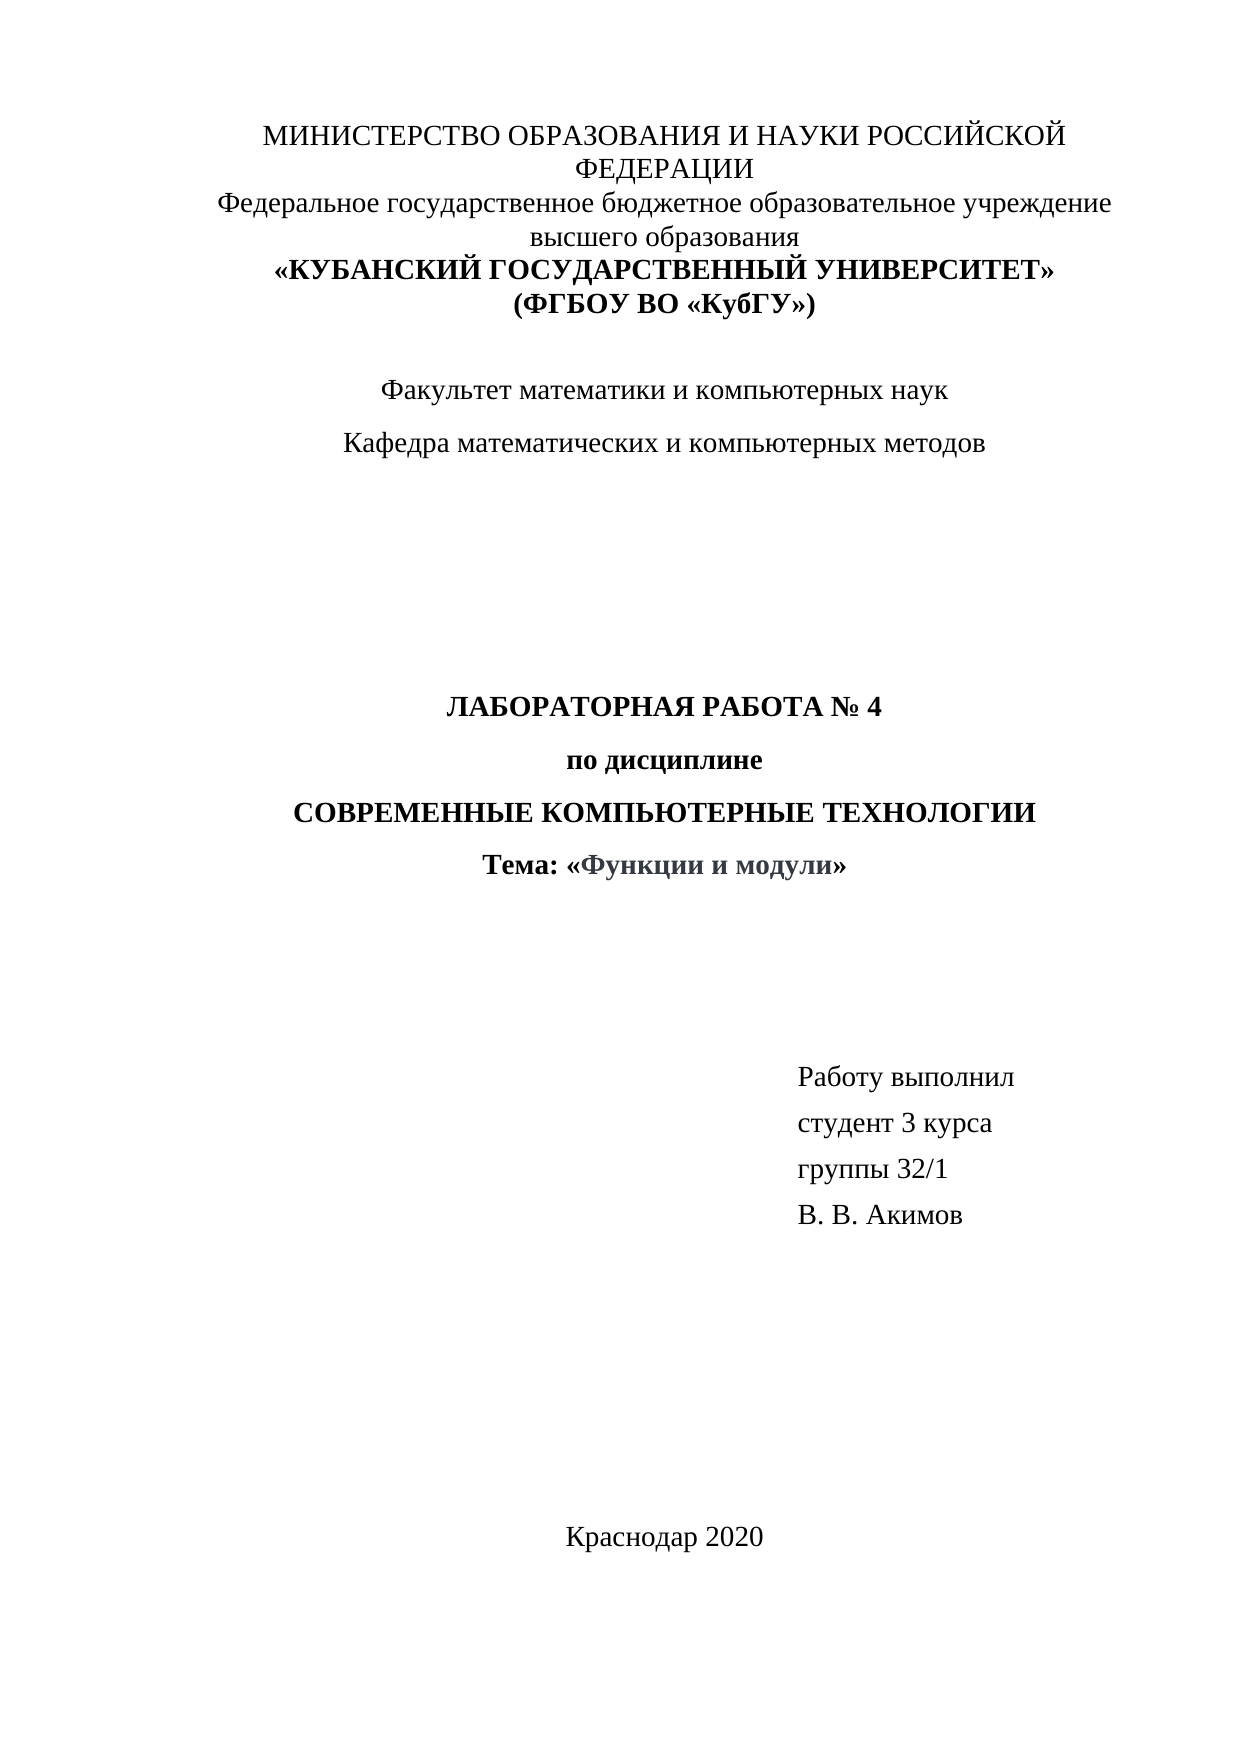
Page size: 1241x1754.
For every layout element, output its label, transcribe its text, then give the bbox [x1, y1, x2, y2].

text (ФГБОУ ВО «КубГУ») [177, 286, 1152, 319]
text В. В. Акимов [797, 1197, 1152, 1230]
text Федеральное государственное бюджетное образовательное учреждение [177, 185, 1152, 219]
text высшего образования [177, 219, 1152, 252]
text Кафедра математических и компьютерных методов [177, 425, 1152, 458]
text Работу выполнил [797, 1059, 1152, 1092]
text Краснодар 2020 [177, 1519, 1152, 1553]
text СОВРЕМЕННЫЕ КОМПЬЮТЕРНЫЕ ТЕХНОЛОГИИ [177, 795, 1152, 828]
text Факультет математики и компьютерных наук [177, 372, 1152, 406]
text студент 3 курса [797, 1105, 1152, 1138]
text «КУБАНСКИЙ ГОСУДАРСТВЕННЫЙ УНИВЕРСИТЕТ» [177, 252, 1152, 286]
text ЛАБОРАТОРНАЯ РАБОТА № 4 [177, 689, 1152, 723]
text группы 32/1 [797, 1151, 1152, 1184]
text по дисциплине [177, 742, 1152, 775]
text Тема: «Функции и модули» [177, 847, 1152, 881]
text МИНИСТЕРСТВО ОБРАЗОВАНИЯ И НАУКИ РОССИЙСКОЙ ФЕДЕРАЦИИ [177, 118, 1152, 185]
